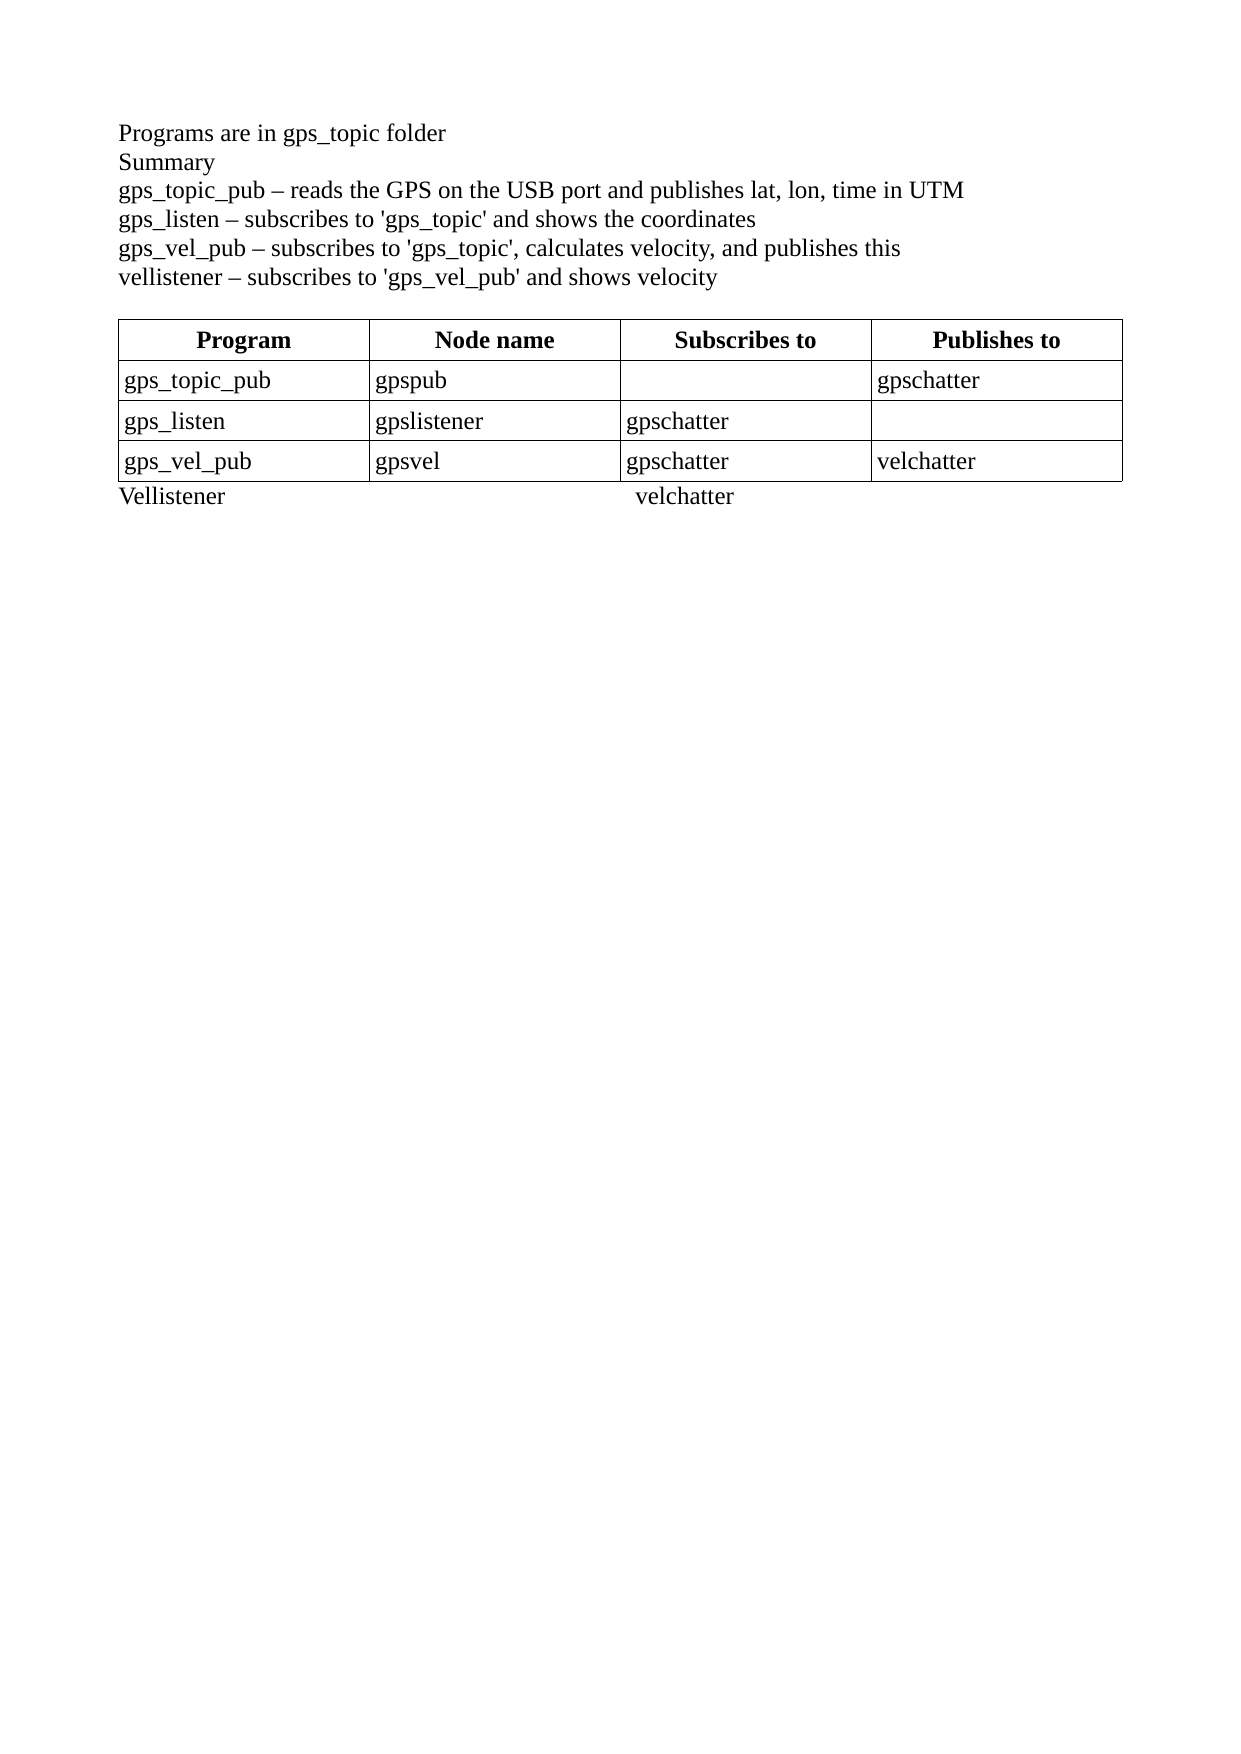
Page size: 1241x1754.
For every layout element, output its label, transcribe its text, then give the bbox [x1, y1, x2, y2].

table_cell gpschatter [621, 441, 871, 481]
table_header Subscribes to [621, 320, 871, 360]
table_cell [621, 361, 871, 400]
text gps_listen – subscribes to 'gps_topic' and shows the coordinates [118, 204, 1122, 233]
text vellistener – subscribes to 'gps_vel_pub' and shows velocity [118, 262, 1122, 291]
table_cell gps_topic_pub [119, 361, 369, 400]
table_header Program [119, 320, 369, 360]
table_cell gpsvel [370, 441, 620, 481]
text Programs are in gps_topic folder [118, 118, 1122, 147]
text Vellistener velchatter [118, 482, 1122, 509]
table_cell gpslistener [370, 401, 620, 440]
text gps_topic_pub – reads the GPS on the USB port and publishes lat, lon, time in UTM [118, 176, 1122, 204]
table_header Node name [370, 320, 620, 360]
table_cell gpschatter [872, 361, 1122, 400]
table_header Publishes to [872, 320, 1122, 360]
table_cell gps_vel_pub [119, 441, 369, 481]
table_cell velchatter [872, 441, 1122, 481]
text gps_vel_pub – subscribes to 'gps_topic', calculates velocity, and publishes this [118, 233, 1122, 262]
table_cell gpspub [370, 361, 620, 400]
table_cell [872, 401, 1122, 440]
table_cell gps_listen [119, 401, 369, 440]
table_cell gpschatter [621, 401, 871, 440]
text Summary [118, 147, 1122, 176]
